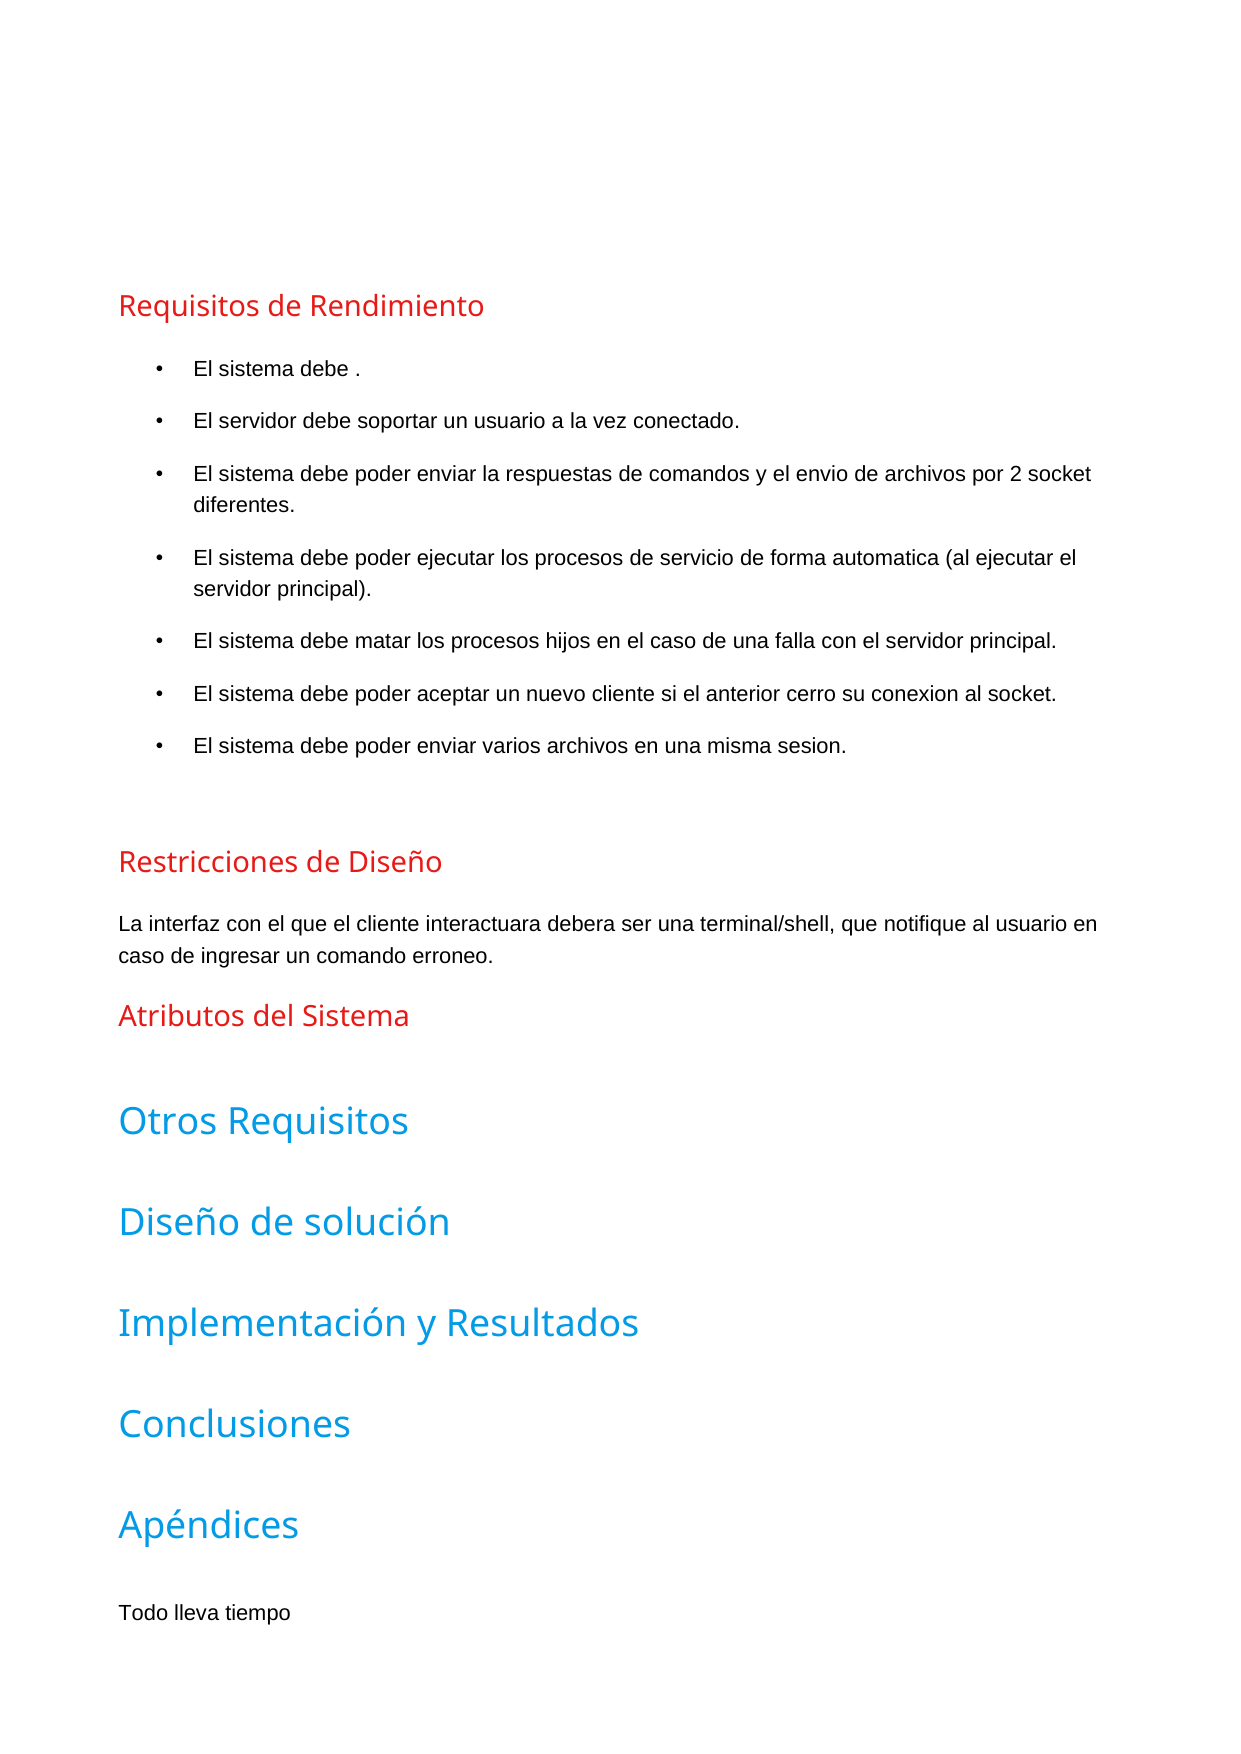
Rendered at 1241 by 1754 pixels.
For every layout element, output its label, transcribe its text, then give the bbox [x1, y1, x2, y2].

list El sistema debe . [156, 356, 1122, 381]
text Todo lleva tiempo [118, 1600, 1122, 1625]
list El servidor debe soportar un usuario a la vez conectado. [156, 408, 1122, 433]
list El sistema debe poder ejecutar los procesos de servicio de forma automatica (al ejecutar el servidor principal). [156, 544, 1122, 601]
text Implementación y Resultados [118, 1297, 1122, 1348]
text Requisitos de Rendimiento [118, 286, 1122, 325]
text Conclusiones [118, 1398, 1122, 1449]
text Restricciones de Diseño [118, 841, 1122, 881]
text Apéndices [118, 1499, 1122, 1550]
list El sistema debe matar los procesos hijos en el caso de una falla con el servidor principal. [156, 628, 1122, 653]
list El sistema debe poder aceptar un nuevo cliente si el anterior cerro su conexion al socket. [156, 680, 1122, 706]
list El sistema debe poder enviar varios archivos en una misma sesion. [156, 733, 1122, 758]
text Diseño de solución [118, 1196, 1122, 1247]
text Otros Requisitos [118, 1094, 1122, 1146]
text La interfaz con el que el cliente interactuara debera ser una terminal/shell, que notifique al usuario en caso de ingresar un comando erroneo. [118, 911, 1122, 968]
list El sistema debe poder enviar la respuestas de comandos y el envio de archivos por 2 socket diferentes. [156, 461, 1122, 517]
text Atributos del Sistema [118, 995, 1122, 1035]
